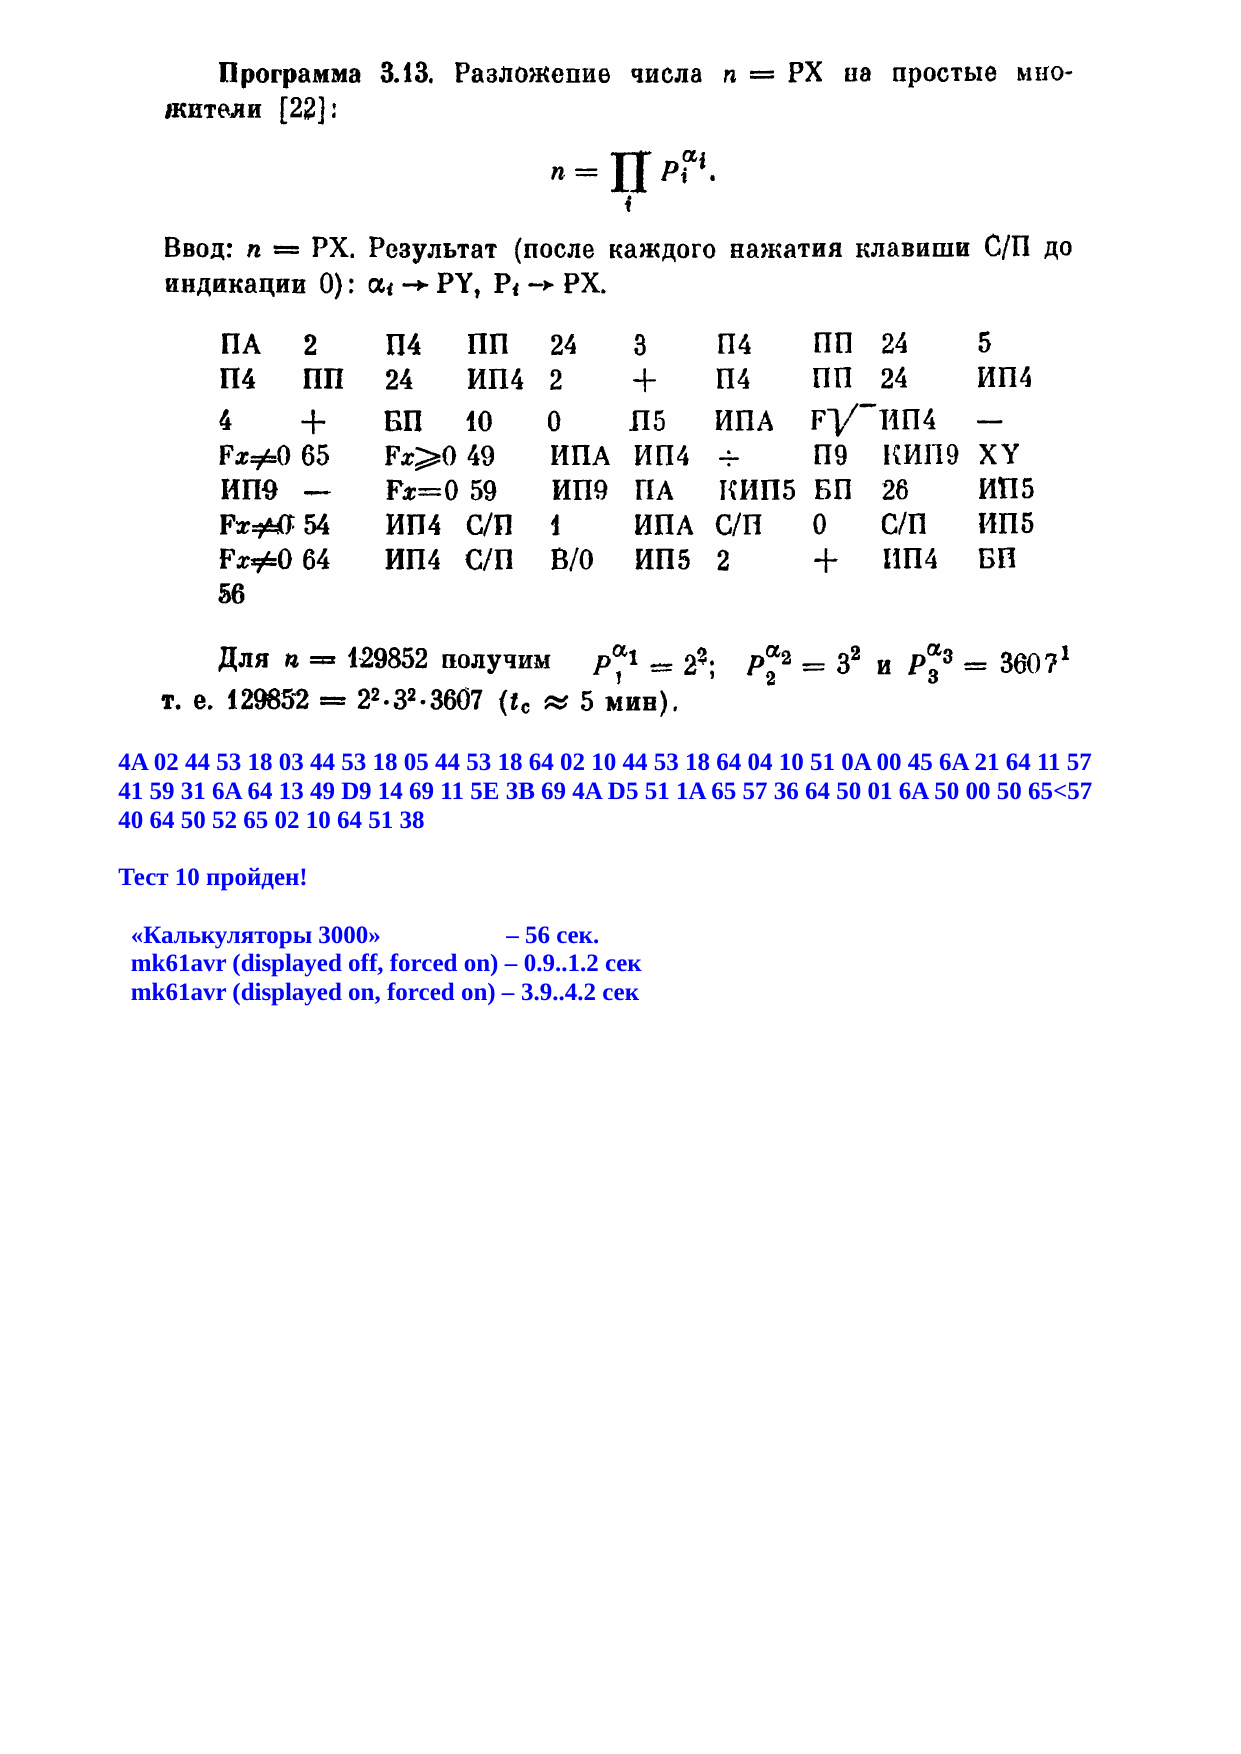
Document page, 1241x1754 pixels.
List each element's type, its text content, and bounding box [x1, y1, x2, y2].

picture [118, 59, 1122, 719]
text mk61avr (displayed off, forced on) – 0.9..1.2 сек [118, 948, 1122, 977]
text Тест 10 пройден! [118, 862, 1122, 891]
text 4A 02 44 53 18 03 44 53 18 05 44 53 18 64 02 10 44 53 18 64 04 10 51 0A 00 45 6A 21 64 11 57 41 59 31 6A 64 13 49 D9 14 69 11 5E 3B 69 4A D5 51 1A 65 57 36 64 50 01 6A 50 00 50 65<57 40 64 50 52 65 02 10 64 51 38 [118, 747, 1122, 833]
text «Калькуляторы 3000» – 56 сек. [118, 920, 1122, 948]
text mk61avr (displayed on, forced on) – 3.9..4.2 сек [118, 977, 1122, 1006]
